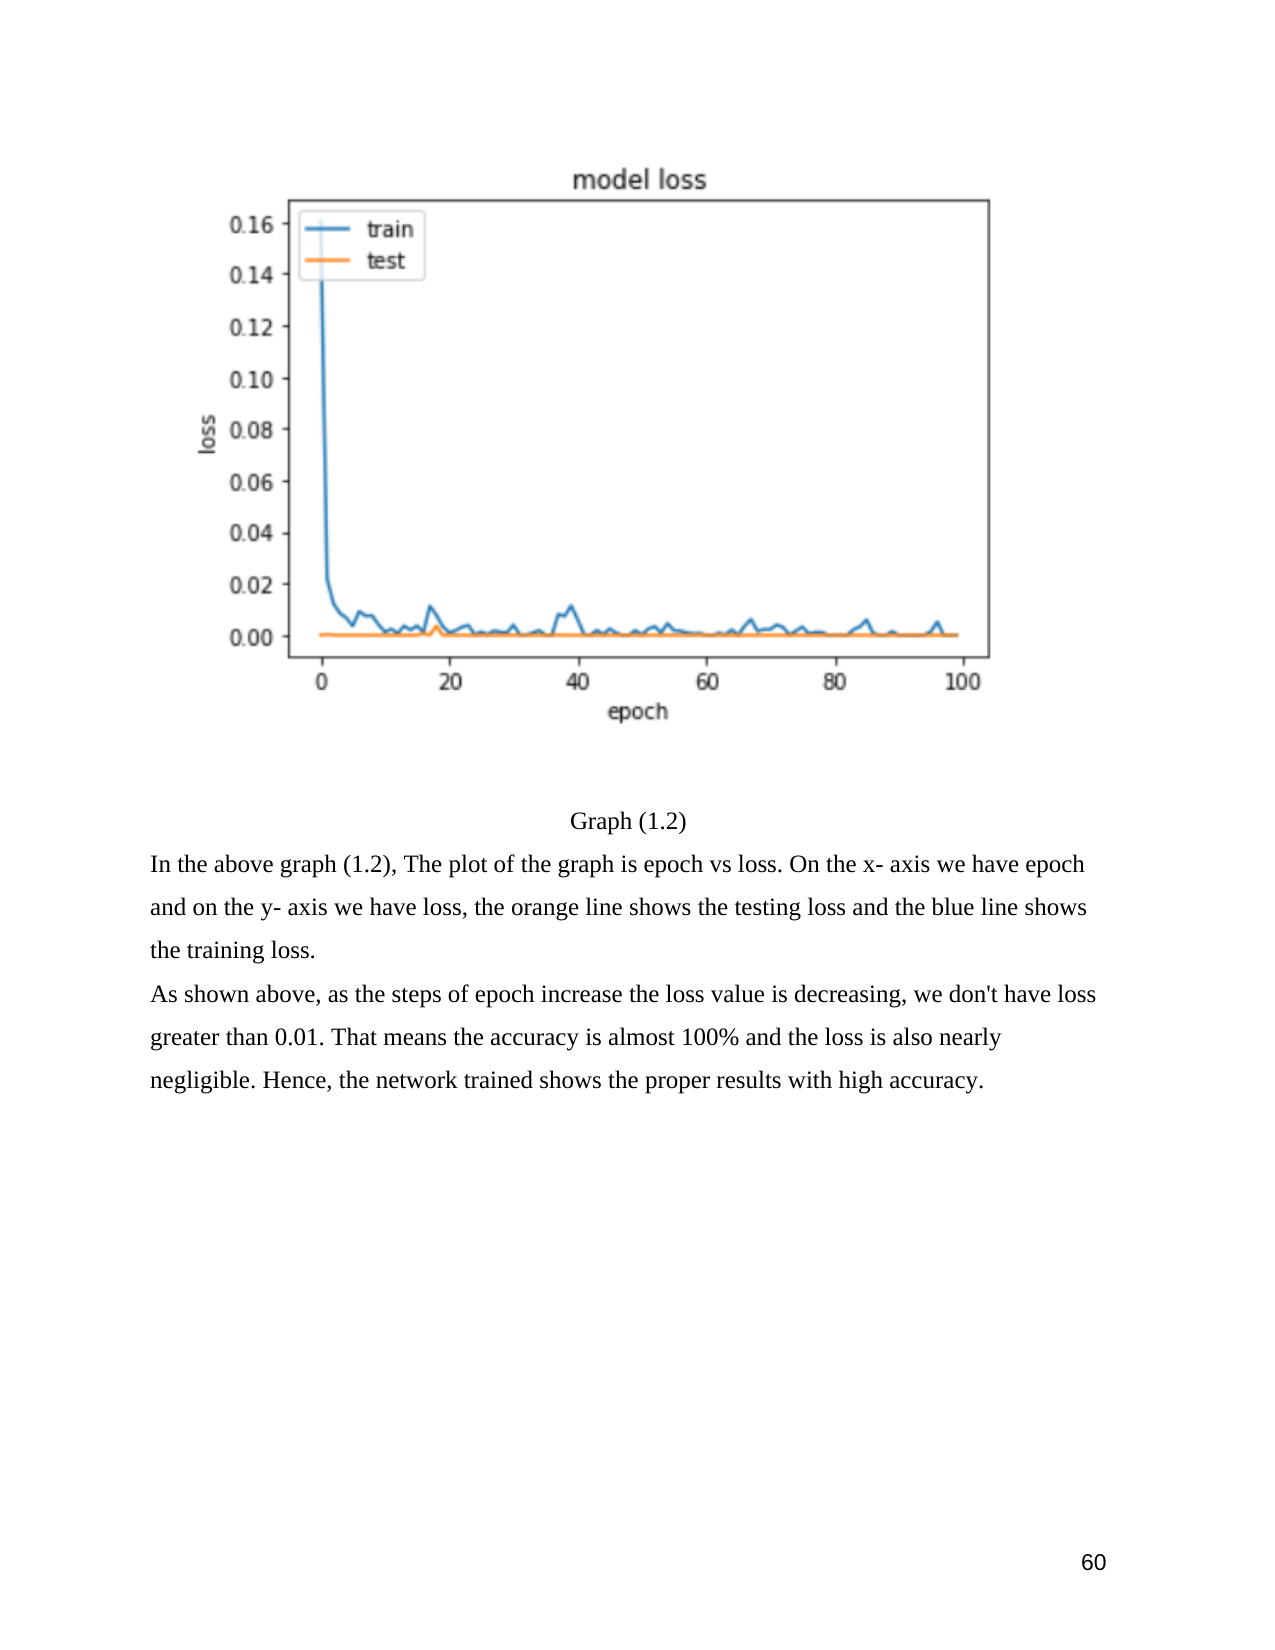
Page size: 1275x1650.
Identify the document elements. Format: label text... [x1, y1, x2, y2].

text As shown above, as the steps of epoch increase the loss value is decreasing, we don't have loss greater than 0.01. That means the accuracy is almost 100% and the loss is also nearly negligible. Hence, the network trained shows the proper results with high accuracy. [150, 979, 1106, 1094]
text Graph (1.2) [150, 806, 1106, 835]
text In the above graph (1.2), The plot of the graph is epoch vs loss. On the x- axis we have epoch and on the y- axis we have loss, the orange line shows the testing loss and the blue line shows the training loss. [150, 849, 1106, 964]
picture [150, 150, 1107, 750]
